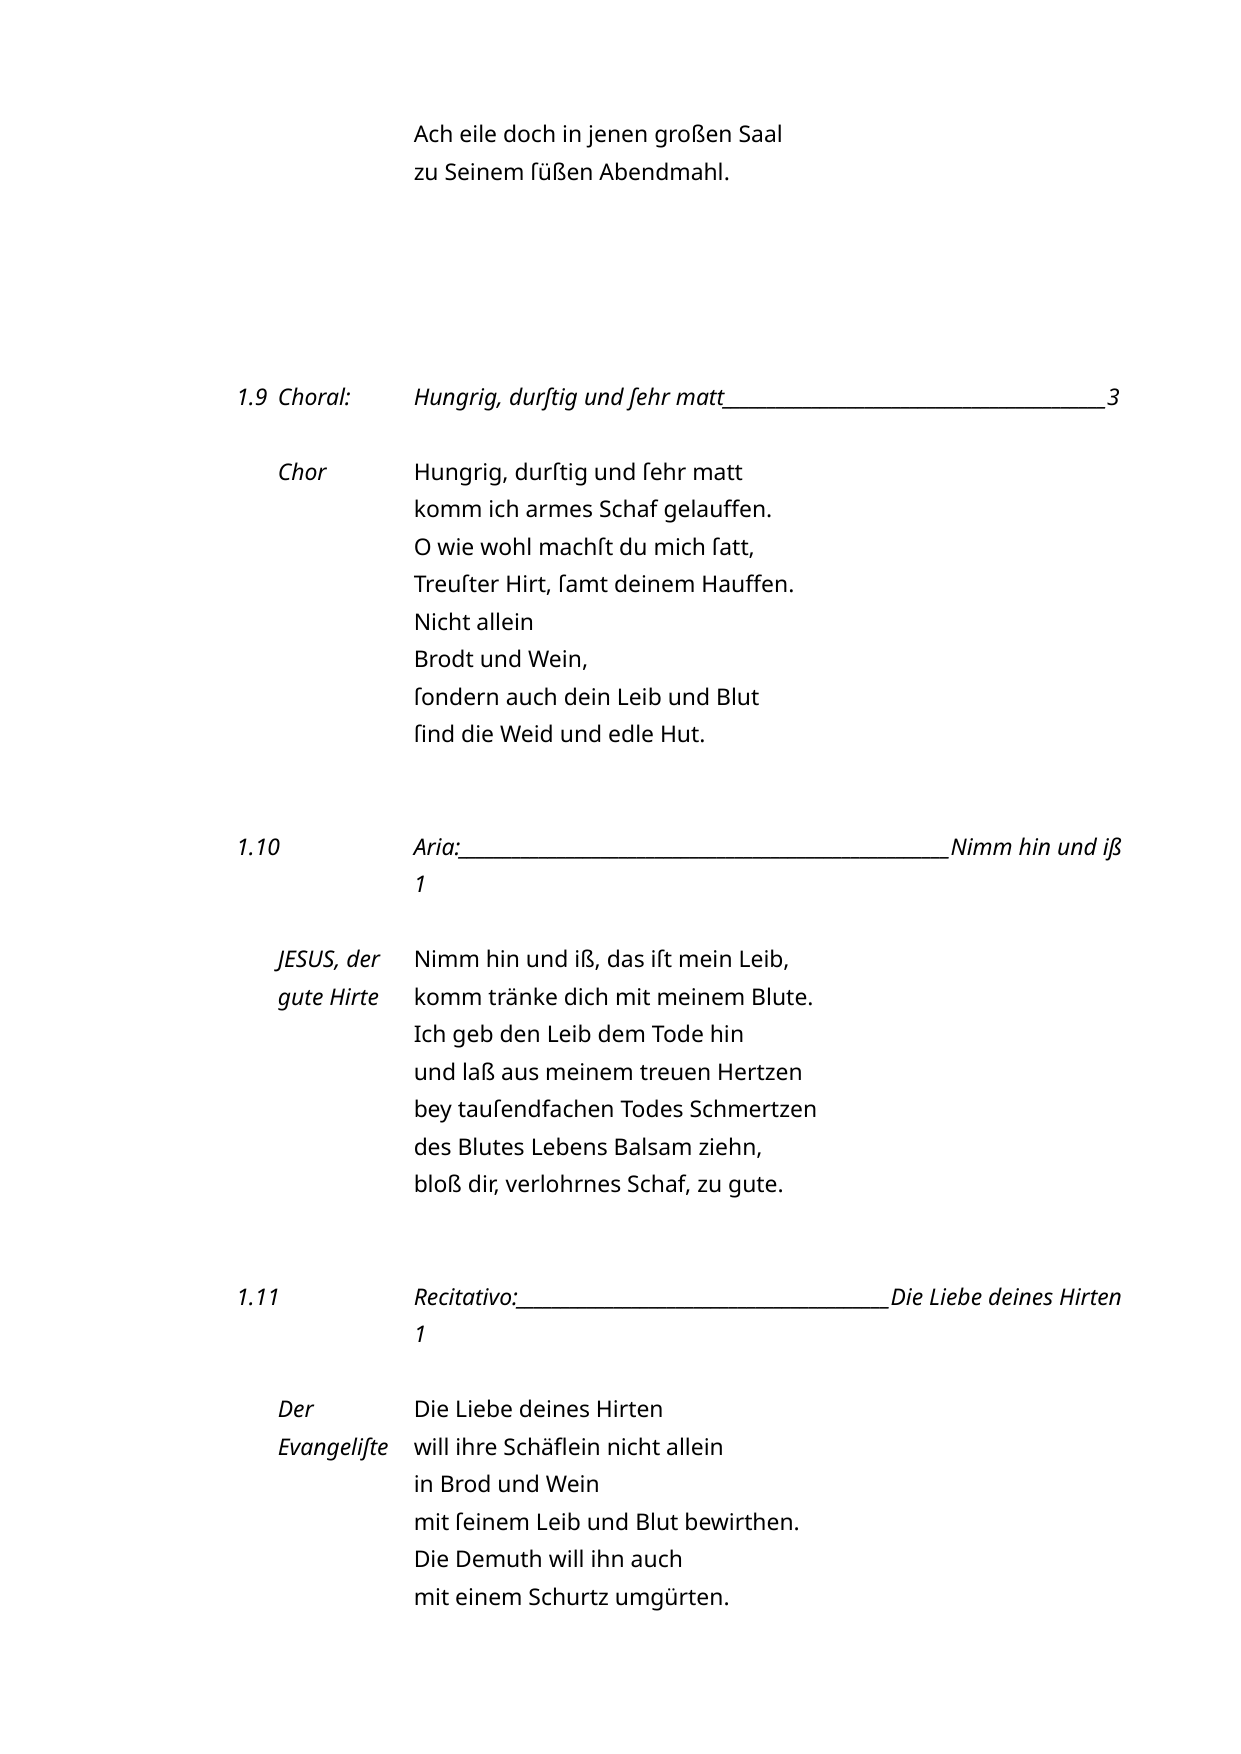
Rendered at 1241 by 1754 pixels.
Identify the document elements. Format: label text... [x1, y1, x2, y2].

text 1.10 Aria: Nimm hin und iß 1 JESUS, der Nimm hin und iß, das iſt mein Leib, gute Hirte komm tränke dich mit meinem Blute. Ich geb den Leib dem Tode hin und laß aus meinem treuen Hertzen bey tauſendfachen Todes Schmertzen des Blutes Lebens Balsam ziehn, bloß dir, verlohrnes Schaf, zu gute. [236, 831, 1122, 1199]
text 1.11 Recitativo: Die Liebe deines Hirten 1 Der Die Liebe deines Hirten Evangeliſte will ihre Schäflein nicht allein in Brod und Wein mit ſeinem Leib und Blut bewirthen. Die Demuth will ihn auch mit einem Schurtz umgürten. In dieſer mindern Tracht bückt ſich der HErr der Seraphinen zu ſeiner Jünger Füßen hin und ſucht durch diß Bemühn ſie, und auch den, der auf Verrätherey bedacht, mit einem Fußbad zu bedienen. [236, 1281, 1122, 1612]
text 1.9 Choral: Hungrig, durſtig und ſehr matt 3 Chor Hungrig, durſtig und ſehr matt komm ich armes Schaf gelauffen. O wie wohl machſt du mich ſatt, Treuſter Hirt, ſamt deinem Hauffen. Nicht allein Brodt und Wein, ſondern auch dein Leib und Blut ſind die Weid und edle Hut. [236, 381, 1122, 749]
text 1.8 Recitativo: Er iſt auf dieſe Welt gebohren 1 Der Er iſt auf dieſe Welt gebohren, Evangeliſte zu ſuchen, was verlohren. Erſt ſucht Er dich im Stall zu Bethlehem, mit weinenden, doch ſüßen Lippen rief Er aus Seiner harten Krippen: Wenn doch mein Schäflein zu mir käm! Er wolt als Joseph fliehn und in Egypten ziehn, damit Er deine Zuflucht würde. Wie manche ſchwere Bürde nahm Er in Seinem Lebens Lauf um deinetwillen willig auf! Wie oft ließ Er, dich zu gewinnen, aus Liebe [heiße] Thränen rinnen! Jetzt, da Er ſterben will, vermacht Er dir am Ende Sein Fleiſch und Blut im Neuen Teſtamente. Ach eile doch in jenen großen Saal zu Seinem ſüßen Abendmahl. [236, 118, 1122, 187]
